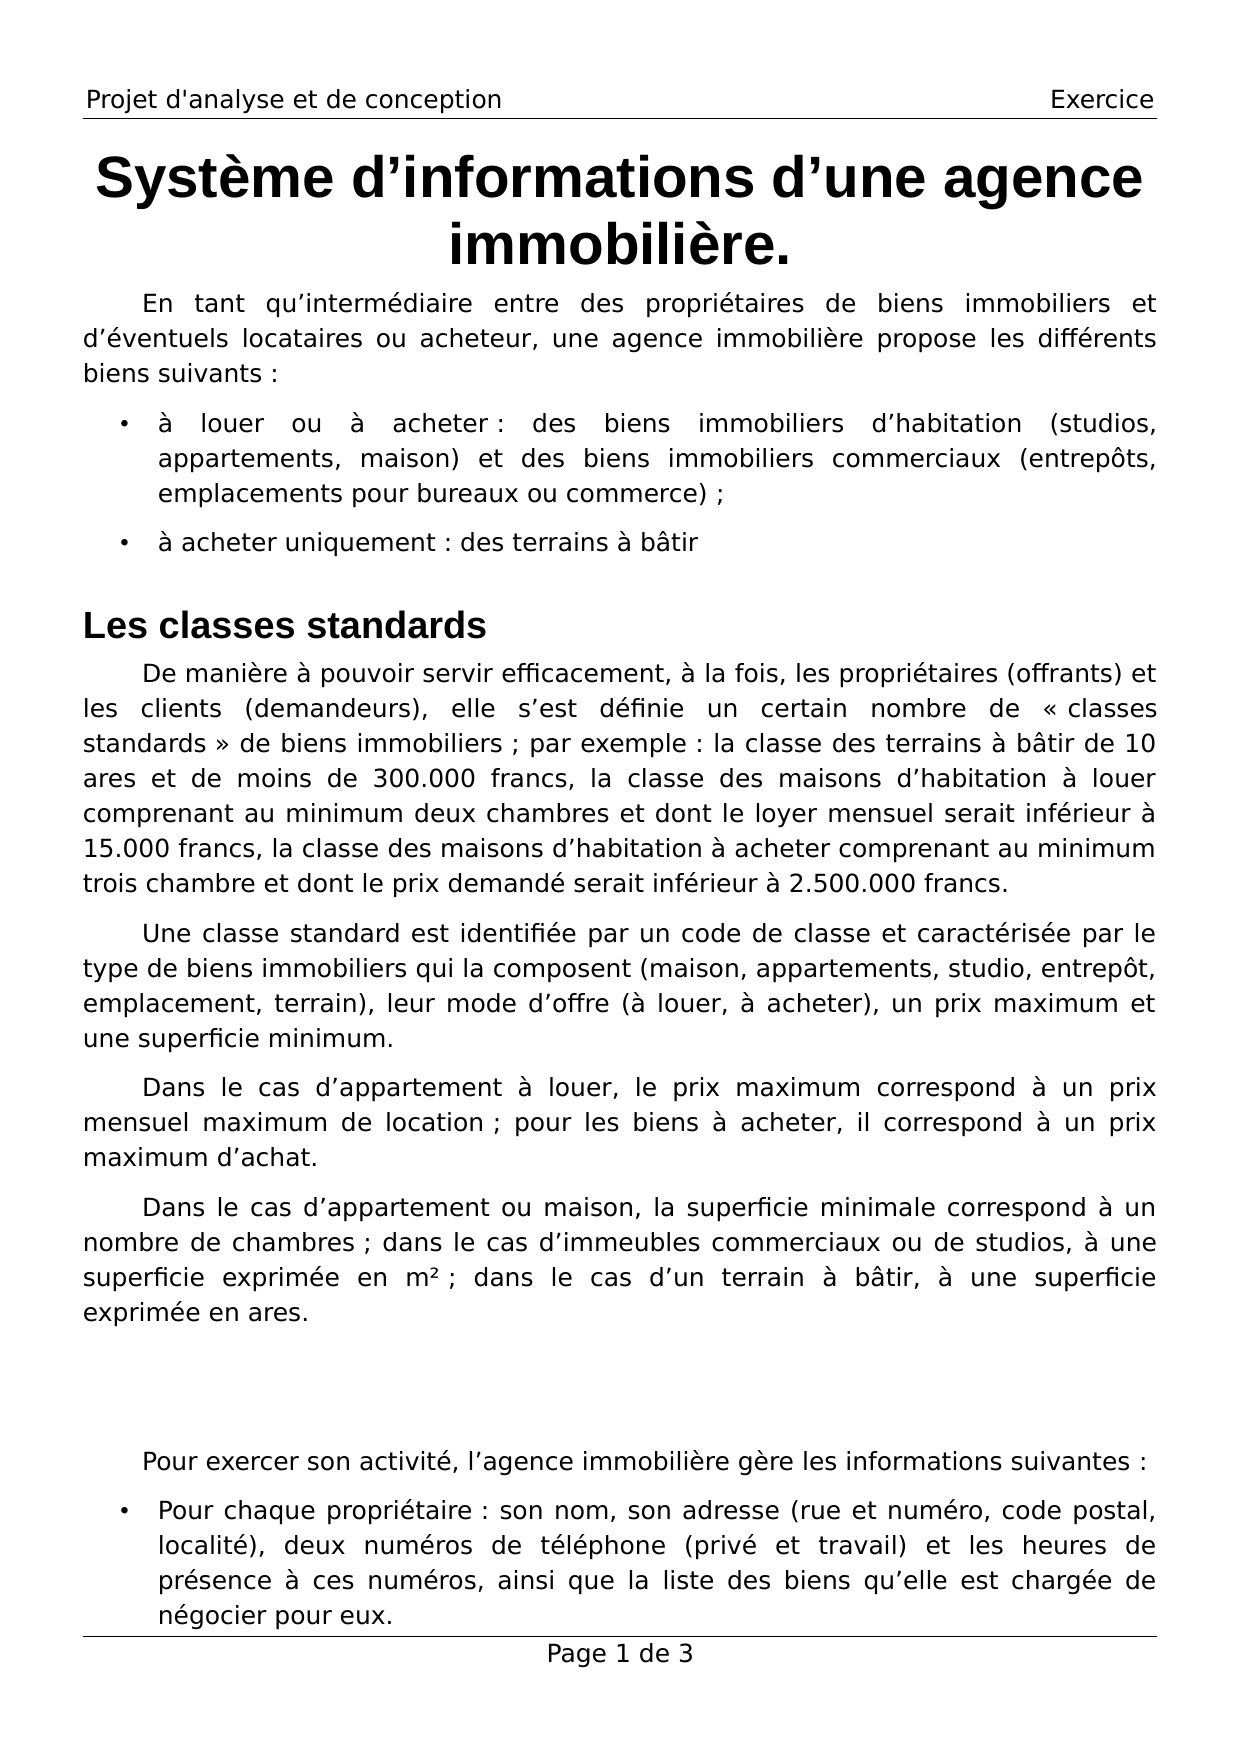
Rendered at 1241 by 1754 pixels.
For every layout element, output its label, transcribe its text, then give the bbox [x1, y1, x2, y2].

text Pour exercer son activité, l’agence immobilière gère les informations suivantes : [83, 1447, 1157, 1476]
list Pour chaque propriétaire : son nom, son adresse (rue et numéro, code postal, localité), deux numéros de téléphone (privé et travail) et les heures de présence à ces numéros, ainsi que la liste des biens qu’elle est chargée de négocier pour eux. [120, 1496, 1157, 1631]
list à louer ou à acheter : des biens immobiliers d’habitation (studios, appartements, maison) et des biens immobiliers commerciaux (entrepôts, emplacements pour bureaux ou commerce) ; [120, 409, 1157, 508]
text Dans le cas d’appartement à louer, le prix maximum correspond à un prix mensuel maximum de location ; pour les biens à acheter, il correspond à un prix maximum d’achat. [83, 1073, 1157, 1173]
list à acheter uniquement : des terrains à bâtir [120, 529, 1157, 558]
text En tant qu’intermédiaire entre des propriétaires de biens immobiliers et d’éventuels locataires ou acheteur, une agence immobilière propose les différents biens suivants : [83, 289, 1157, 389]
subtitle Les classes standards [83, 603, 1157, 647]
title Système d’informations d’une agence immobilière. [83, 143, 1157, 277]
text De manière à pouvoir servir efficacement, à la fois, les propriétaires (offrants) et les clients (demandeurs), elle s’est définie un certain nombre de « classes standards » de biens immobiliers ; par exemple : la classe des terrains à bâtir de 10 ares et de moins de 300.000 francs, la classe des maisons d’habitation à louer comprenant au minimum deux chambres et dont le loyer mensuel serait inférieur à 15.000 francs, la classe des maisons d’habitation à acheter comprenant au minimum trois chambre et dont le prix demandé serait inférieur à 2.500.000 francs. [83, 659, 1157, 898]
text Une classe standard est identifiée par un code de classe et caractérisée par le type de biens immobiliers qui la composent (maison, appartements, studio, entrepôt, emplacement, terrain), leur mode d’offre (à louer, à acheter), un prix maximum et une superficie minimum. [83, 919, 1157, 1053]
text Dans le cas d’appartement ou maison, la superficie minimale correspond à un nombre de chambres ; dans le cas d’immeubles commerciaux ou de studios, à une superficie exprimée en m² ; dans le cas d’un terrain à bâtir, à une superficie exprimée en ares. [83, 1193, 1157, 1327]
